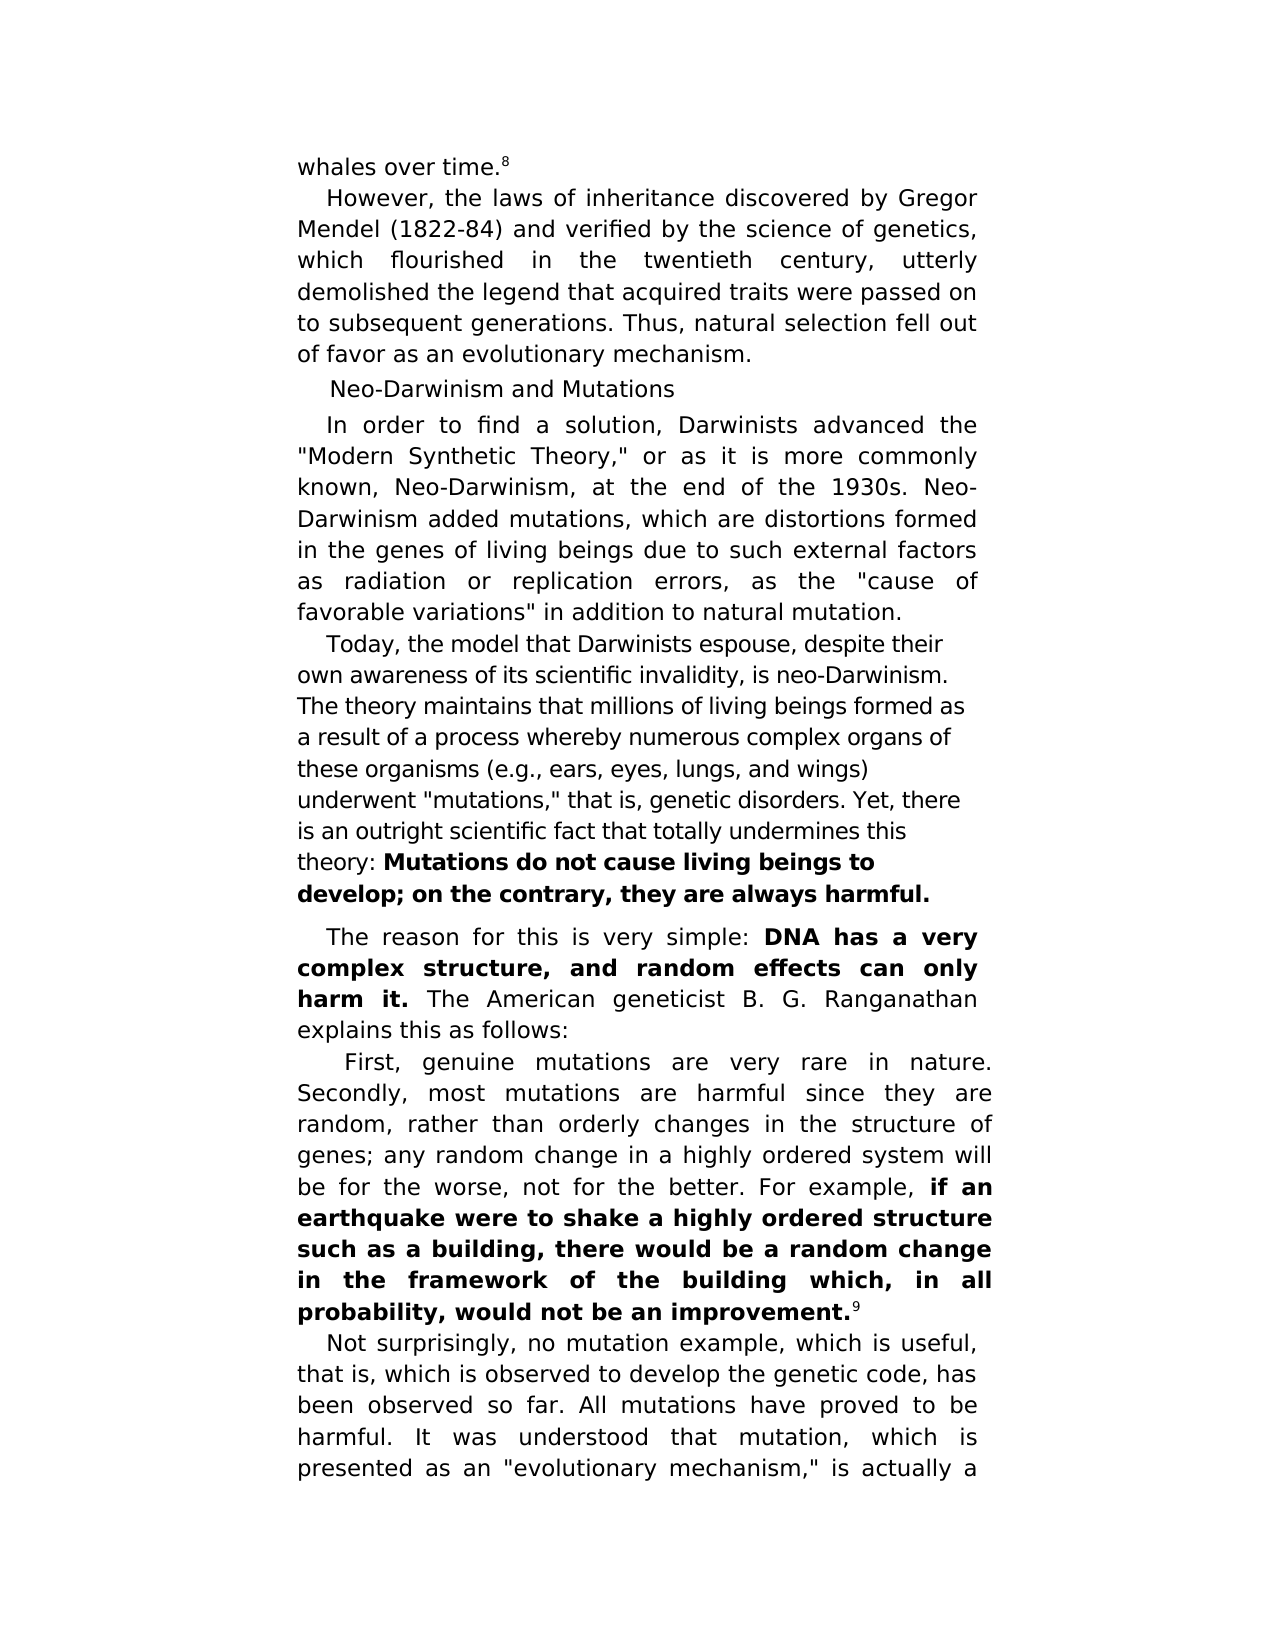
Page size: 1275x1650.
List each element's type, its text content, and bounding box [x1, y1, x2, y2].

text Today, the model that Darwinists espouse, despite their own awareness of its scientific invalidity, is neo-Darwinism. The theory maintains that millions of living beings formed as a result of a process whereby numerous complex organs of these organisms (e.g., ears, eyes, lungs, and wings) underwent "mutations," that is, genetic disorders. Yet, there is an outright scientific fact that totally undermines this theory: Mutations do not cause living beings to develop; on the contrary, they are always harmful. [297, 627, 978, 908]
text Neo-Darwinism and Mutations [329, 373, 993, 404]
text However, the laws of inheritance discovered by Gregor Mendel (1822-84) and verified by the science of genetics, which flourished in the twentieth century, utterly demolished the legend that acquired traits were passed on to subsequent generations. Thus, natural selection fell out of favor as an evolutionary mechanism. [297, 181, 978, 369]
text First, genuine mutations are very rare in nature. Secondly, most mutations are harmful since they are random, rather than orderly changes in the structure of genes; any random change in a highly ordered system will be for the worse, not for the better. For example, if an earthquake were to shake a highly ordered structure such as a building, there would be a random change in the framework of the building which, in all probability, would not be an improvement.9 [297, 1045, 993, 1326]
text In order to find a solution, Darwinists advanced the "Modern Synthetic Theory," or as it is more commonly known, Neo-Darwinism, at the end of the 1930s. Neo-Darwinism added mutations, which are distortions formed in the genes of living beings due to such external factors as radiation or replication errors, as the "cause of favorable variations" in addition to natural mutation. [297, 408, 978, 627]
text whales over time.8 [297, 150, 978, 181]
text Not surprisingly, no mutation example, which is useful, that is, which is observed to develop the genetic code, has been observed so far. All mutations have proved to be harmful. It was understood that mutation, which is presented as an "evolutionary mechanism," is actually a [297, 1326, 978, 1483]
text The reason for this is very simple: DNA has a very complex structure, and random effects can only harm it. The American geneticist B. G. Ranganathan explains this as follows: [297, 920, 978, 1045]
